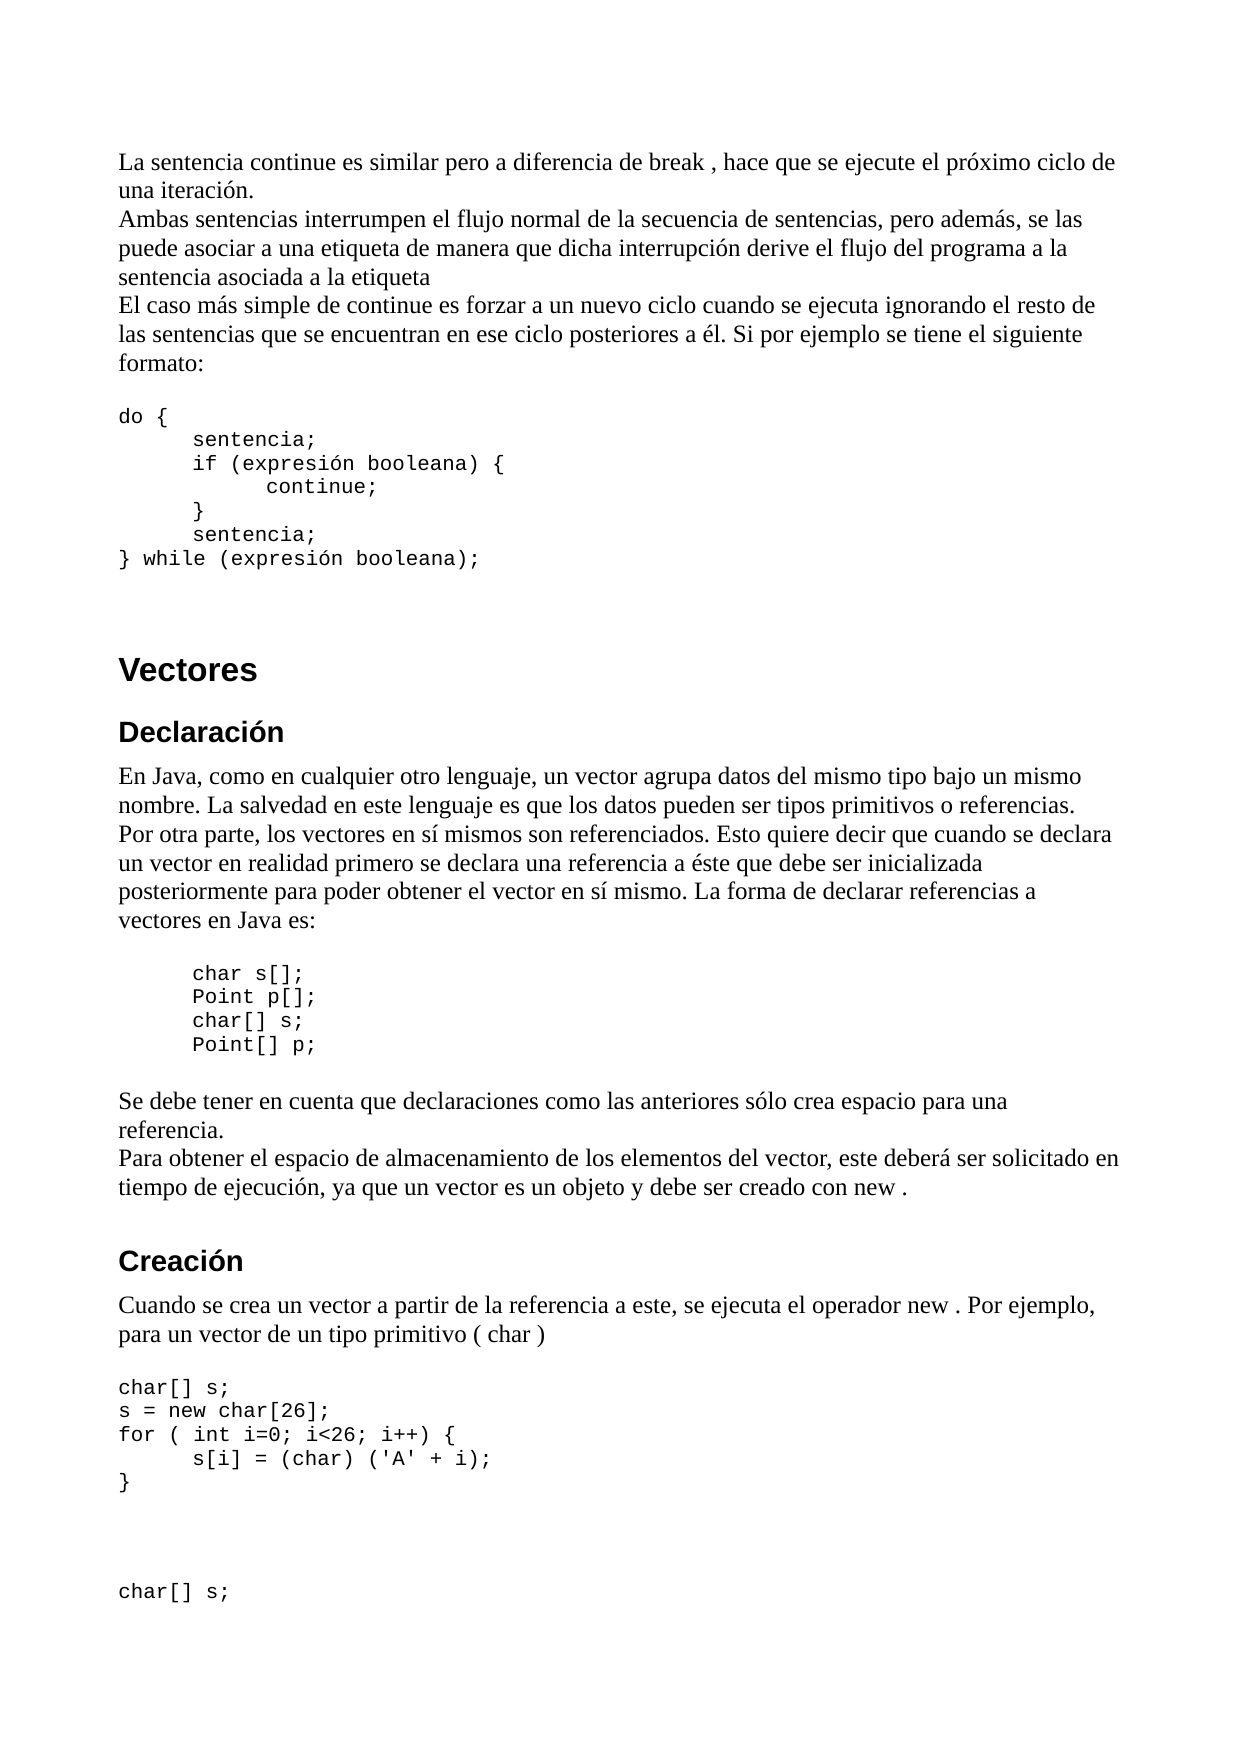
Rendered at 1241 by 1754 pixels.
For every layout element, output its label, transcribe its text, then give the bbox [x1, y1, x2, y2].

text char[] s; [118, 1010, 1122, 1034]
text Point p[]; [118, 986, 1122, 1010]
text Ambas sentencias interrumpen el flujo normal de la secuencia de sentencias, pero además, se las [118, 204, 1122, 233]
text Se debe tener en cuenta que declaraciones como las anteriores sólo crea espacio para una [118, 1086, 1122, 1115]
text Point[] p; [118, 1034, 1122, 1057]
text } while (expresión booleana); [118, 547, 1122, 571]
text } [118, 1471, 1122, 1495]
subtitle Creación [118, 1244, 1122, 1278]
text sentencia; [118, 524, 1122, 547]
text para un vector de un tipo primitivo ( char ) [118, 1319, 1122, 1348]
text El caso más simple de continue es forzar a un nuevo ciclo cuando se ejecuta ignorando el resto de [118, 291, 1122, 319]
text } [118, 500, 1122, 524]
text Por otra parte, los vectores en sí mismos son referenciados. Esto quiere decir que cuando se declara un vector en realidad primero se declara una referencia a éste que debe ser inicializada posteriormente para poder obtener el vector en sí mismo. La forma de declarar referencias a vectores en Java es: [118, 819, 1122, 934]
text char s[]; [118, 963, 1122, 986]
text sentencia asociada a la etiqueta [118, 262, 1122, 291]
text char[] s; [118, 1581, 1122, 1605]
subtitle Vectores [118, 649, 1122, 688]
text sentencia; [118, 429, 1122, 453]
text s = new char[26]; [118, 1401, 1122, 1424]
text referencia. [118, 1115, 1122, 1143]
text char[] s; [118, 1377, 1122, 1401]
text las sentencias que se encuentran en ese ciclo posteriores a él. Si por ejemplo se tiene el siguiente [118, 319, 1122, 348]
text for ( int i=0; i<26; i++) { [118, 1424, 1122, 1448]
text do { [118, 406, 1122, 429]
text Para obtener el espacio de almacenamiento de los elementos del vector, este deberá ser solicitado en tiempo de ejecución, ya que un vector es un objeto y debe ser creado con new . [118, 1143, 1122, 1201]
text puede asociar a una etiqueta de manera que dicha interrupción derive el flujo del programa a la [118, 233, 1122, 262]
text Cuando se crea un vector a partir de la referencia a este, se ejecuta el operador new . Por ejemplo, [118, 1291, 1122, 1319]
text una iteración. [118, 176, 1122, 204]
subtitle Declaración [118, 715, 1122, 749]
text En Java, como en cualquier otro lenguaje, un vector agrupa datos del mismo tipo bajo un mismo [118, 761, 1122, 790]
text formato: [118, 348, 1122, 377]
text nombre. La salvedad en este lenguaje es que los datos pueden ser tipos primitivos o referencias. [118, 790, 1122, 819]
text if (expresión booleana) { [118, 453, 1122, 477]
text s[i] = (char) ('A' + i); [118, 1448, 1122, 1471]
text continue; [118, 477, 1122, 500]
text La sentencia continue es similar pero a diferencia de break , hace que se ejecute el próximo ciclo de [118, 147, 1122, 176]
